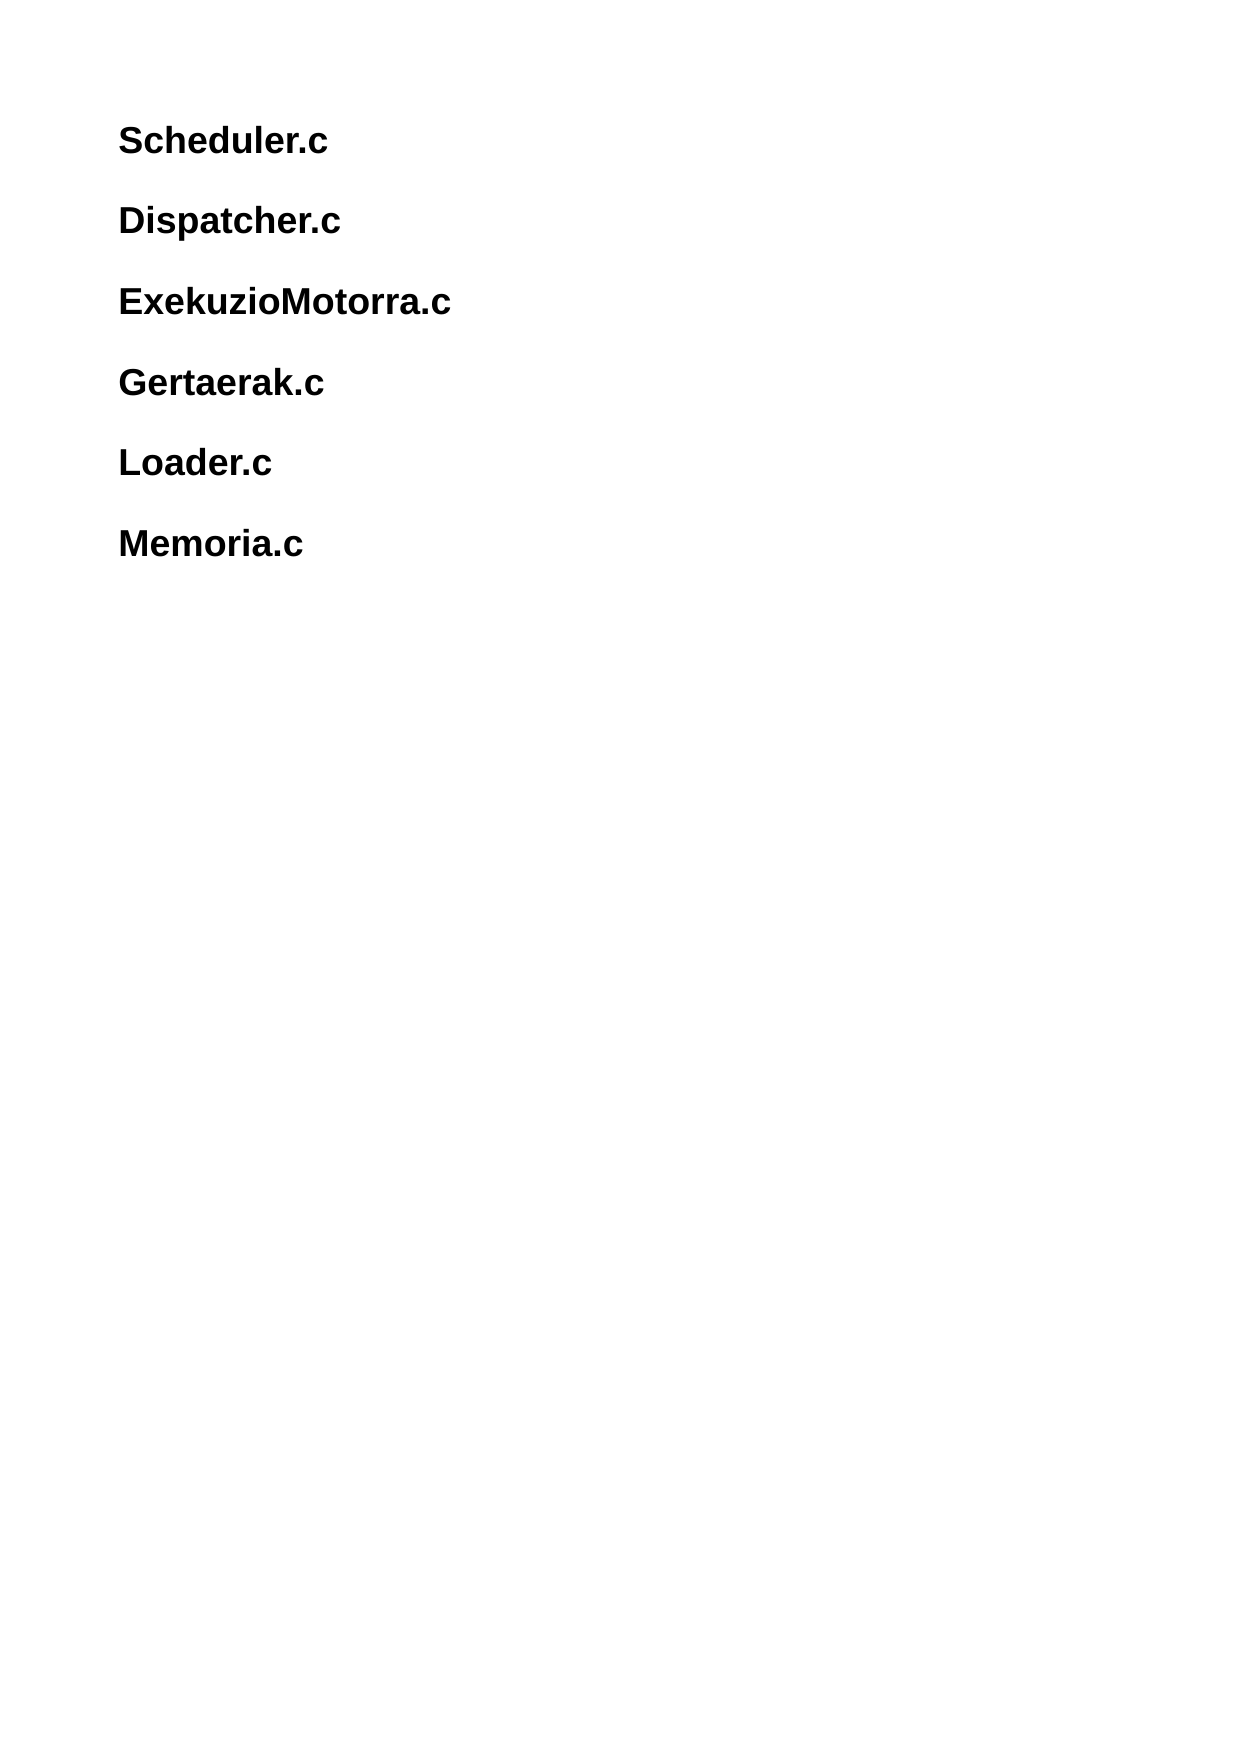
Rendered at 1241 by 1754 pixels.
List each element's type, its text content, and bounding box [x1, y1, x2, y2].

subtitle Dispatcher.c [118, 199, 1122, 242]
subtitle Scheduler.c [118, 118, 1122, 161]
subtitle Gertaerak.c [118, 360, 1122, 403]
subtitle ExekuzioMotorra.c [118, 279, 1122, 322]
subtitle Loader.c [118, 441, 1122, 484]
subtitle Memoria.c [118, 521, 1122, 564]
